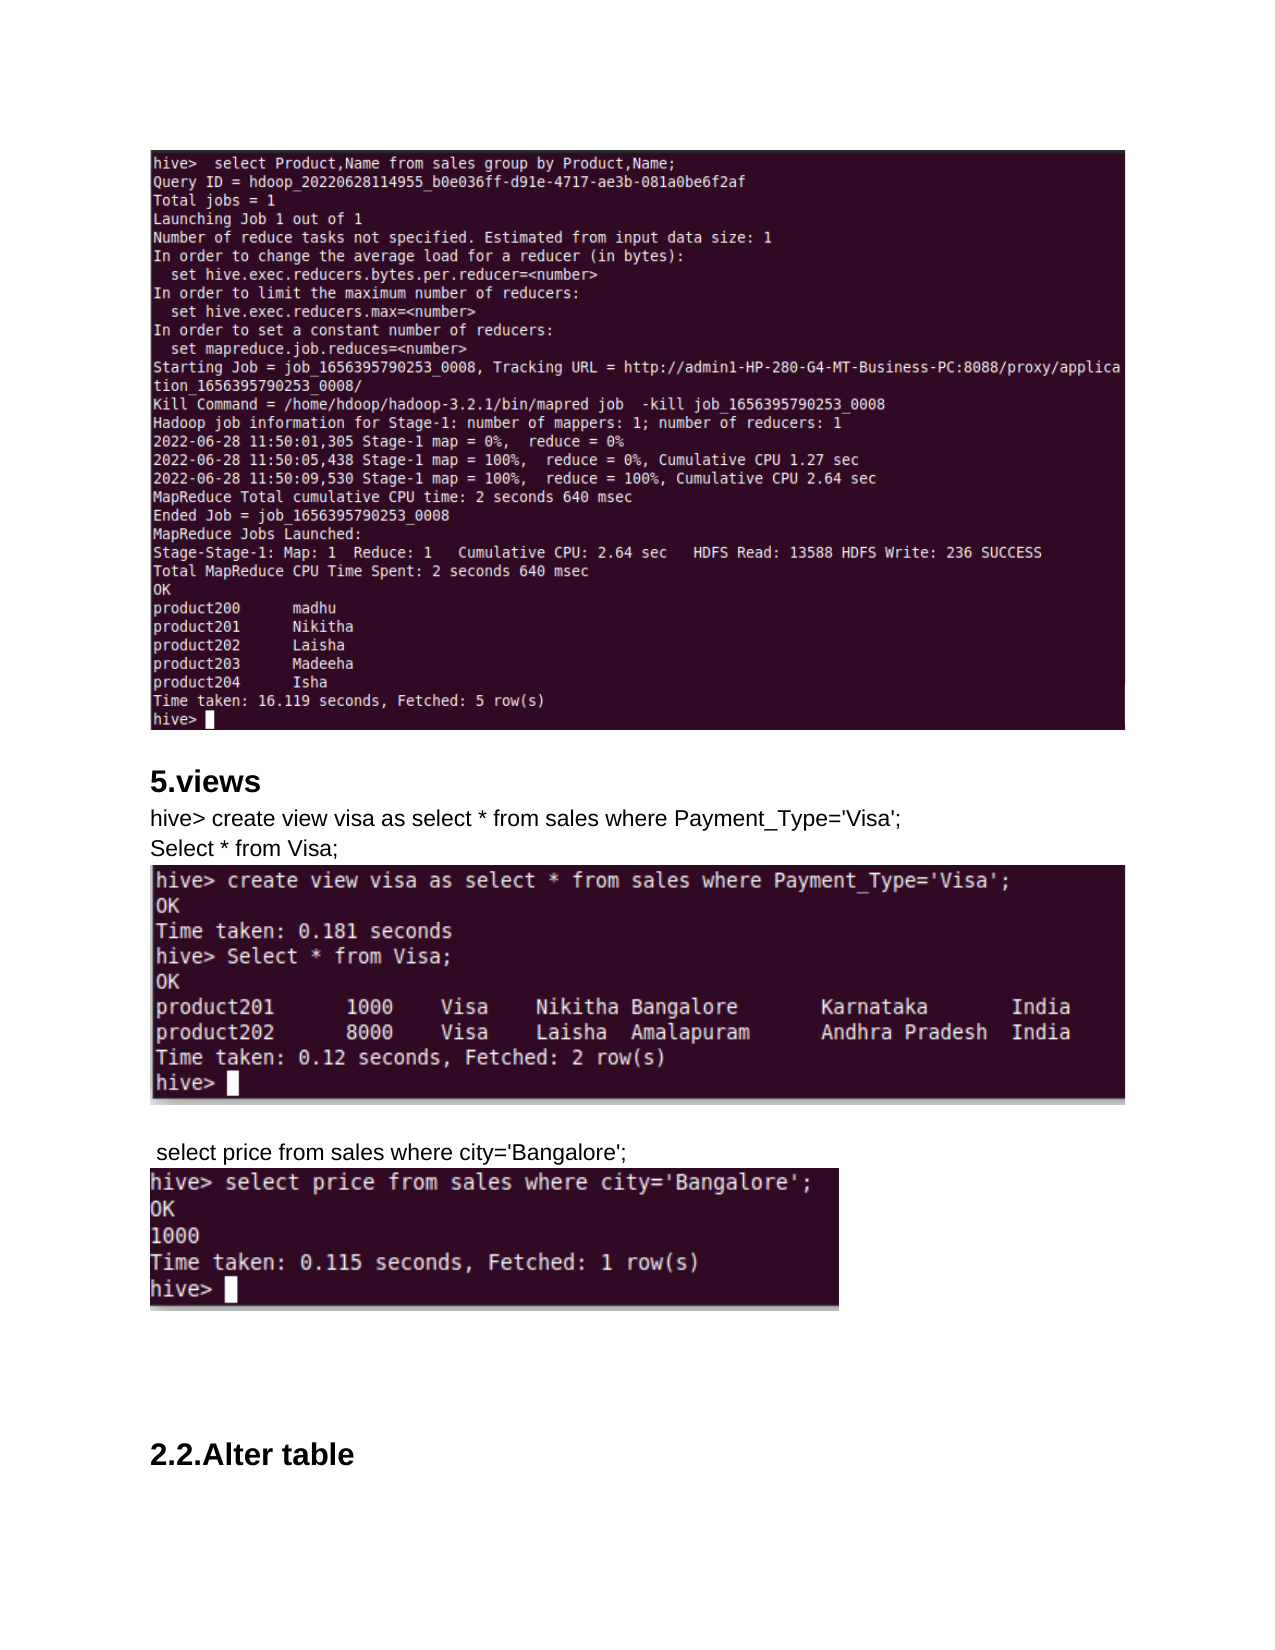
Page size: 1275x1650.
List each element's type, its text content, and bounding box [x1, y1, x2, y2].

picture [150, 865, 1125, 1105]
picture [150, 150, 1125, 730]
text select price from sales where city='Bangalore'; [150, 1138, 1125, 1165]
picture [150, 1168, 839, 1311]
text 2.2.Alter table [150, 1436, 1125, 1472]
text Select * from Visa; [150, 835, 1125, 861]
text 5.views [150, 763, 1125, 799]
text hive> create view visa as select * from sales where Payment_Type='Visa'; [150, 804, 1125, 831]
